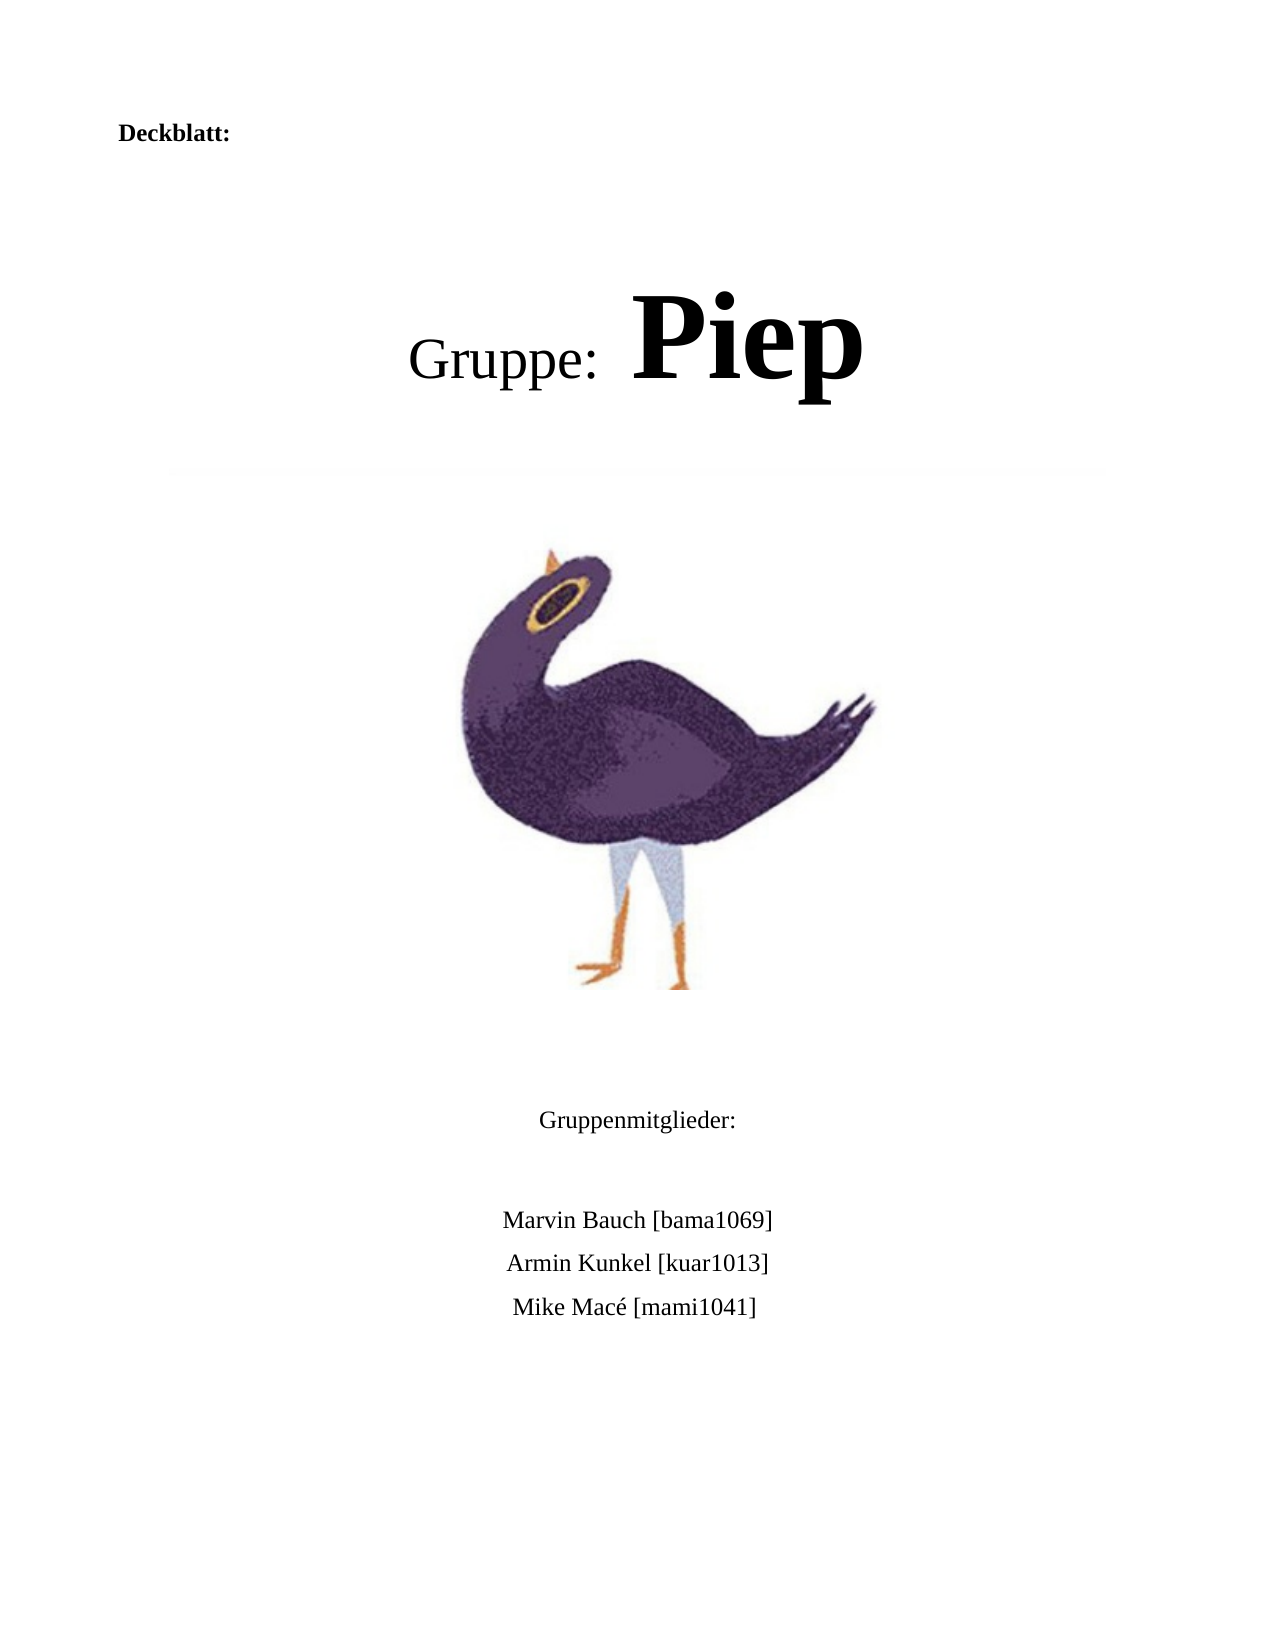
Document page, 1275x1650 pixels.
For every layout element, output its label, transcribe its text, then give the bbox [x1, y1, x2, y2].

text Gruppenmitglieder: [118, 1105, 1157, 1133]
text Armin Kunkel [kuar1013] [118, 1248, 1157, 1277]
text Mike Macé [mami1041] [118, 1292, 1157, 1320]
picture [168, 463, 1107, 990]
text Gruppe: Piep [118, 262, 1157, 406]
text Deckblatt: [118, 118, 1157, 147]
text Marvin Bauch [bama1069] [118, 1205, 1157, 1234]
